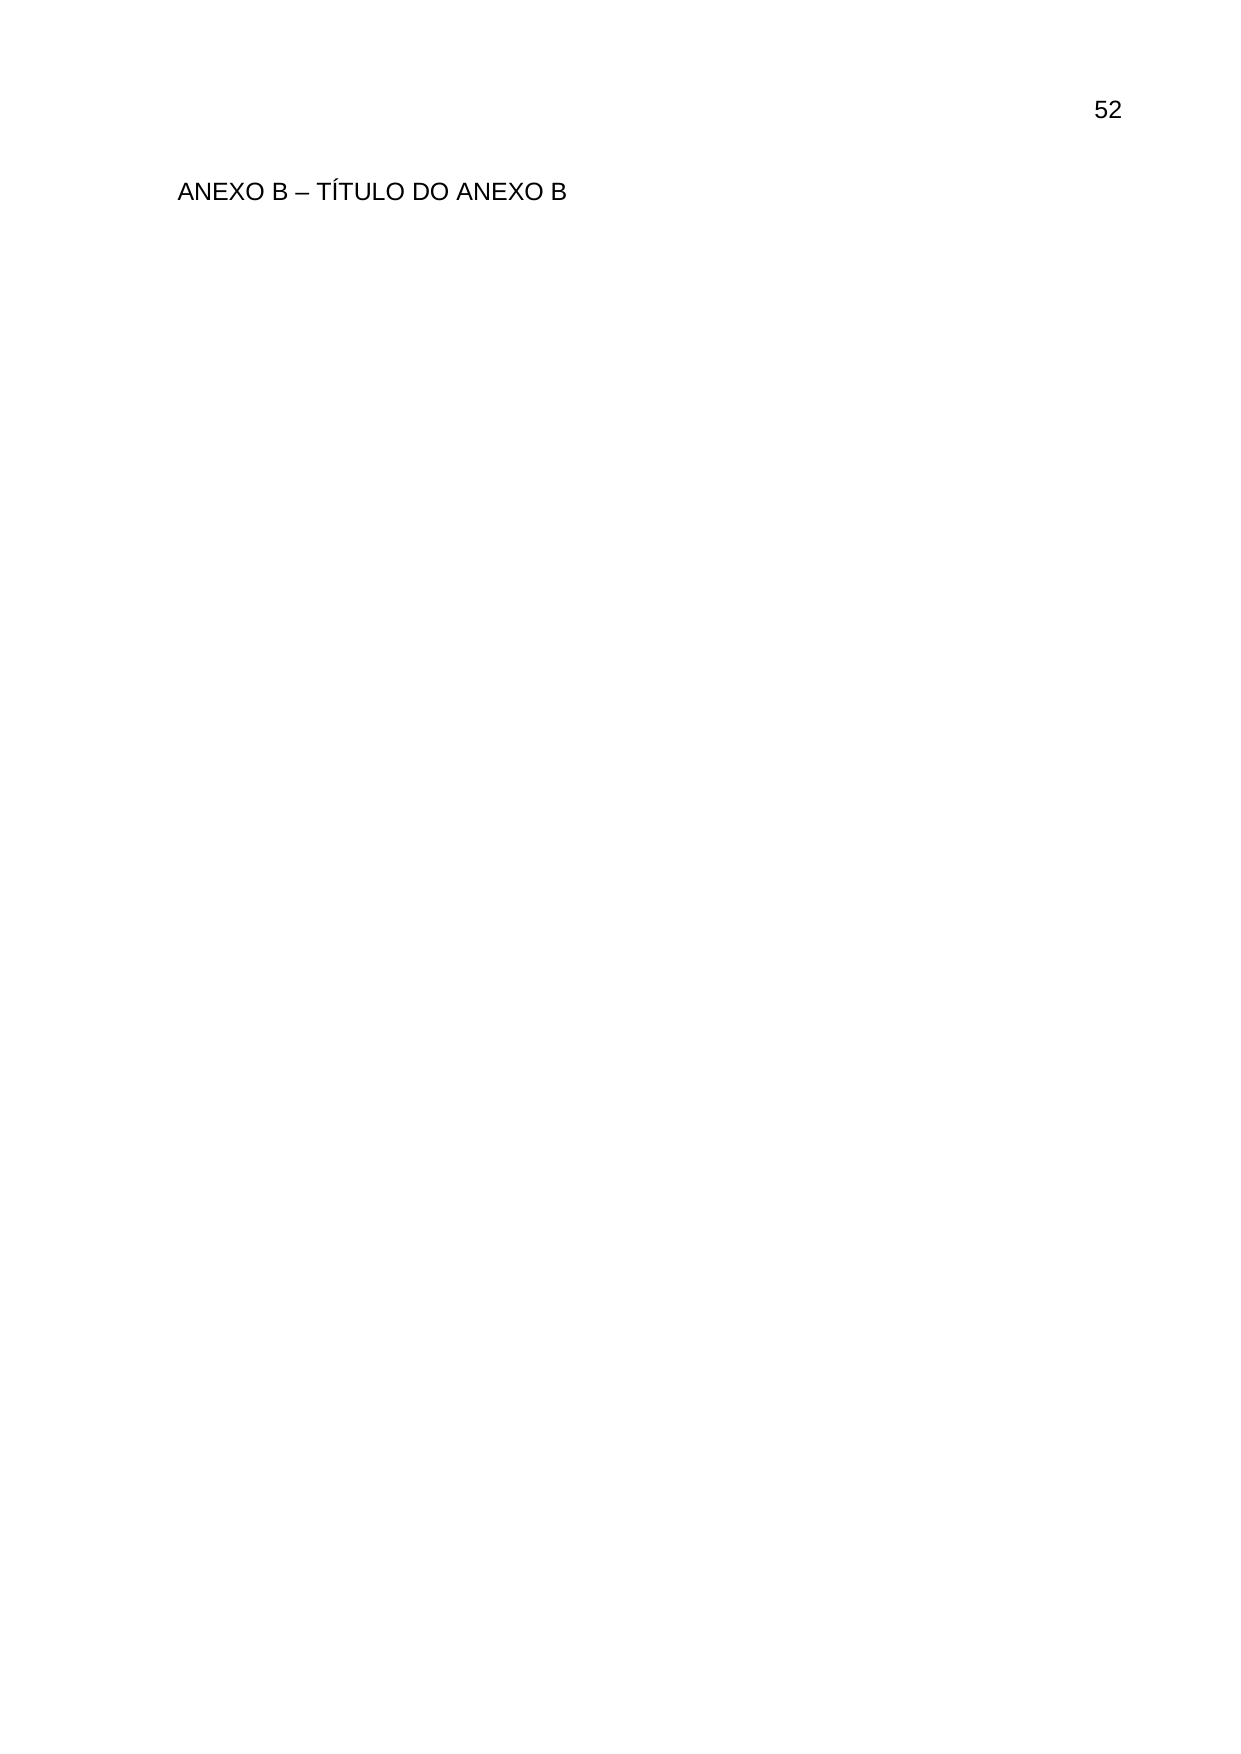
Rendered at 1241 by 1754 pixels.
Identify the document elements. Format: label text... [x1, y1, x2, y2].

text ANEXO B – TÍTULO DO ANEXO B [177, 177, 1122, 206]
